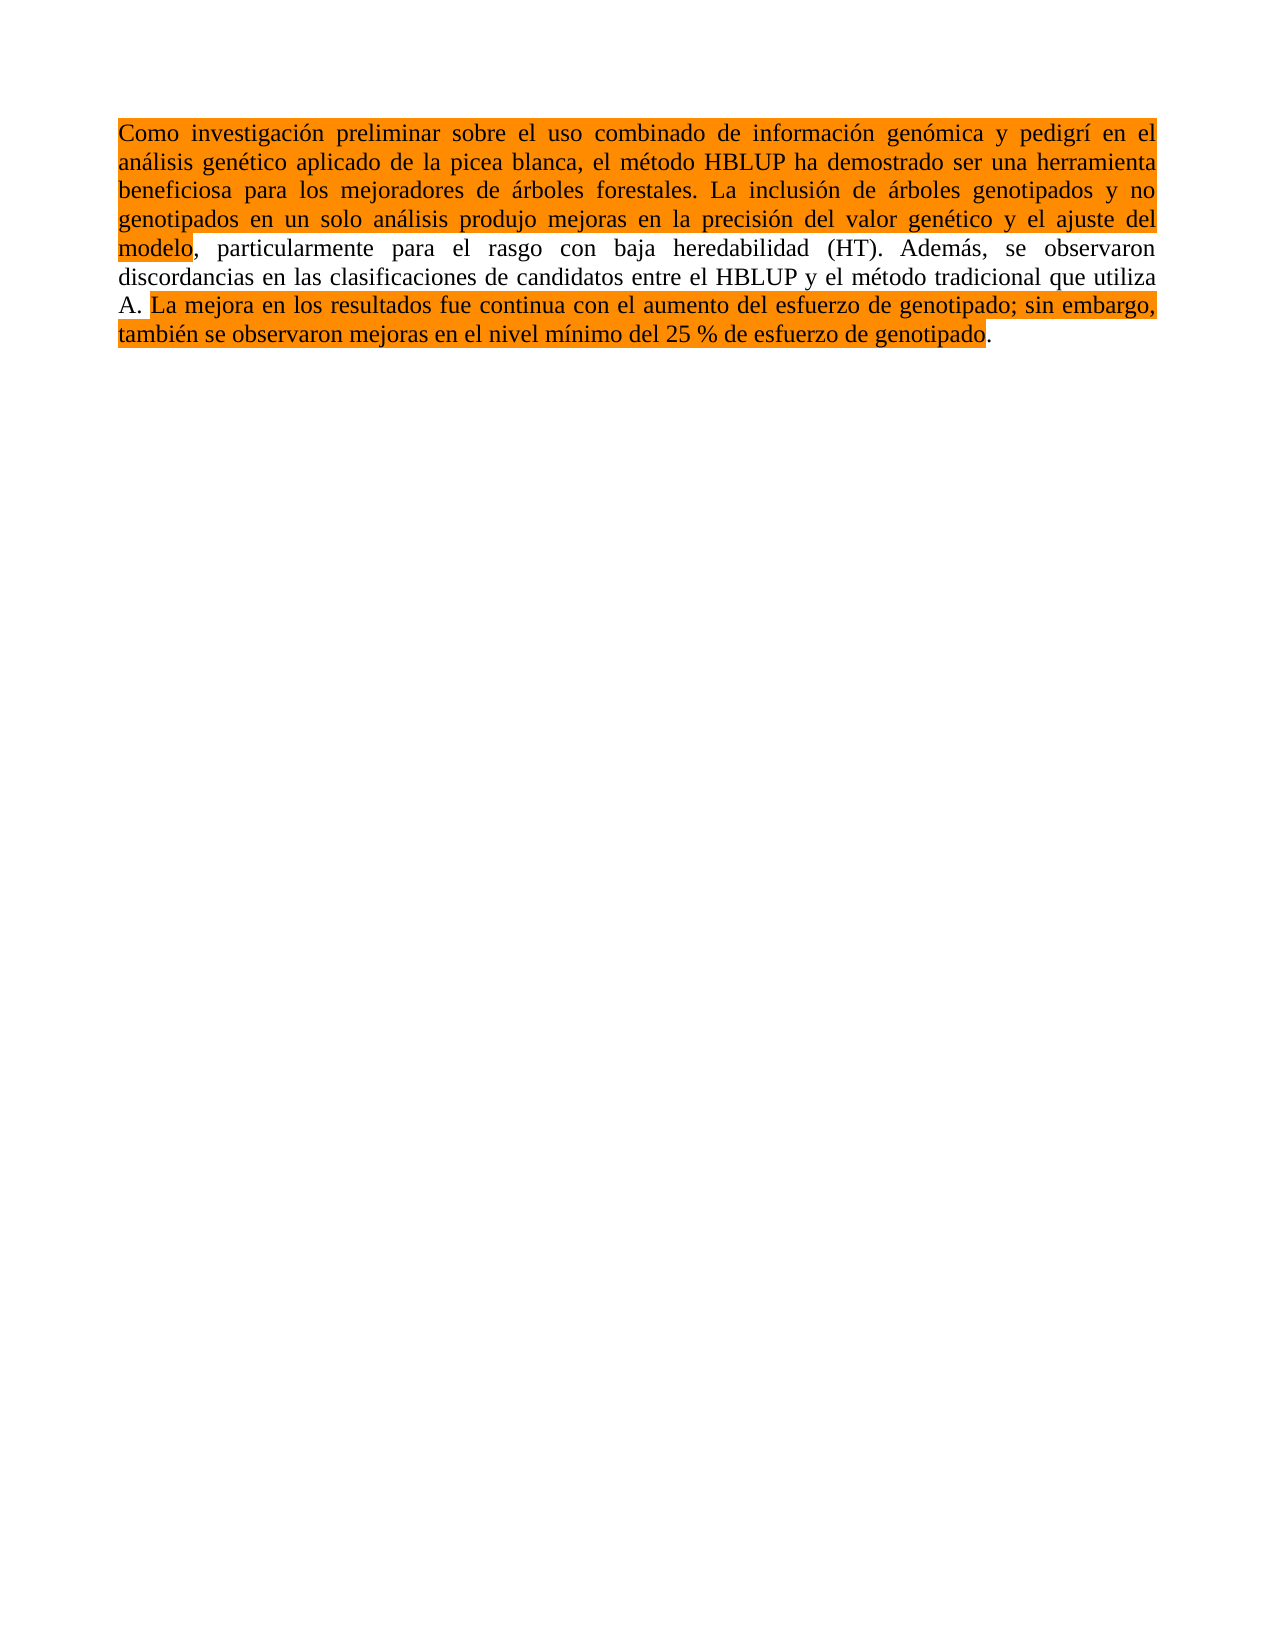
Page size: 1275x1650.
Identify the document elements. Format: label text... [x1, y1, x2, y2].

text Como investigación preliminar sobre el uso combinado de información genómica y pedigrí en el análisis genético aplicado de la picea blanca, el método HBLUP ha demostrado ser una herramienta beneficiosa para los mejoradores de árboles forestales. La inclusión de árboles genotipados y no genotipados en un solo análisis produjo mejoras en la precisión del valor genético y el ajuste del modelo, particularmente para el rasgo con baja heredabilidad (HT). Además, se observaron discordancias en las clasificaciones de candidatos entre el HBLUP y el método tradicional que utiliza A. La mejora en los resultados fue continua con el aumento del esfuerzo de genotipado; sin embargo, también se observaron mejoras en el nivel mínimo del 25 % de esfuerzo de genotipado. [118, 118, 1157, 348]
